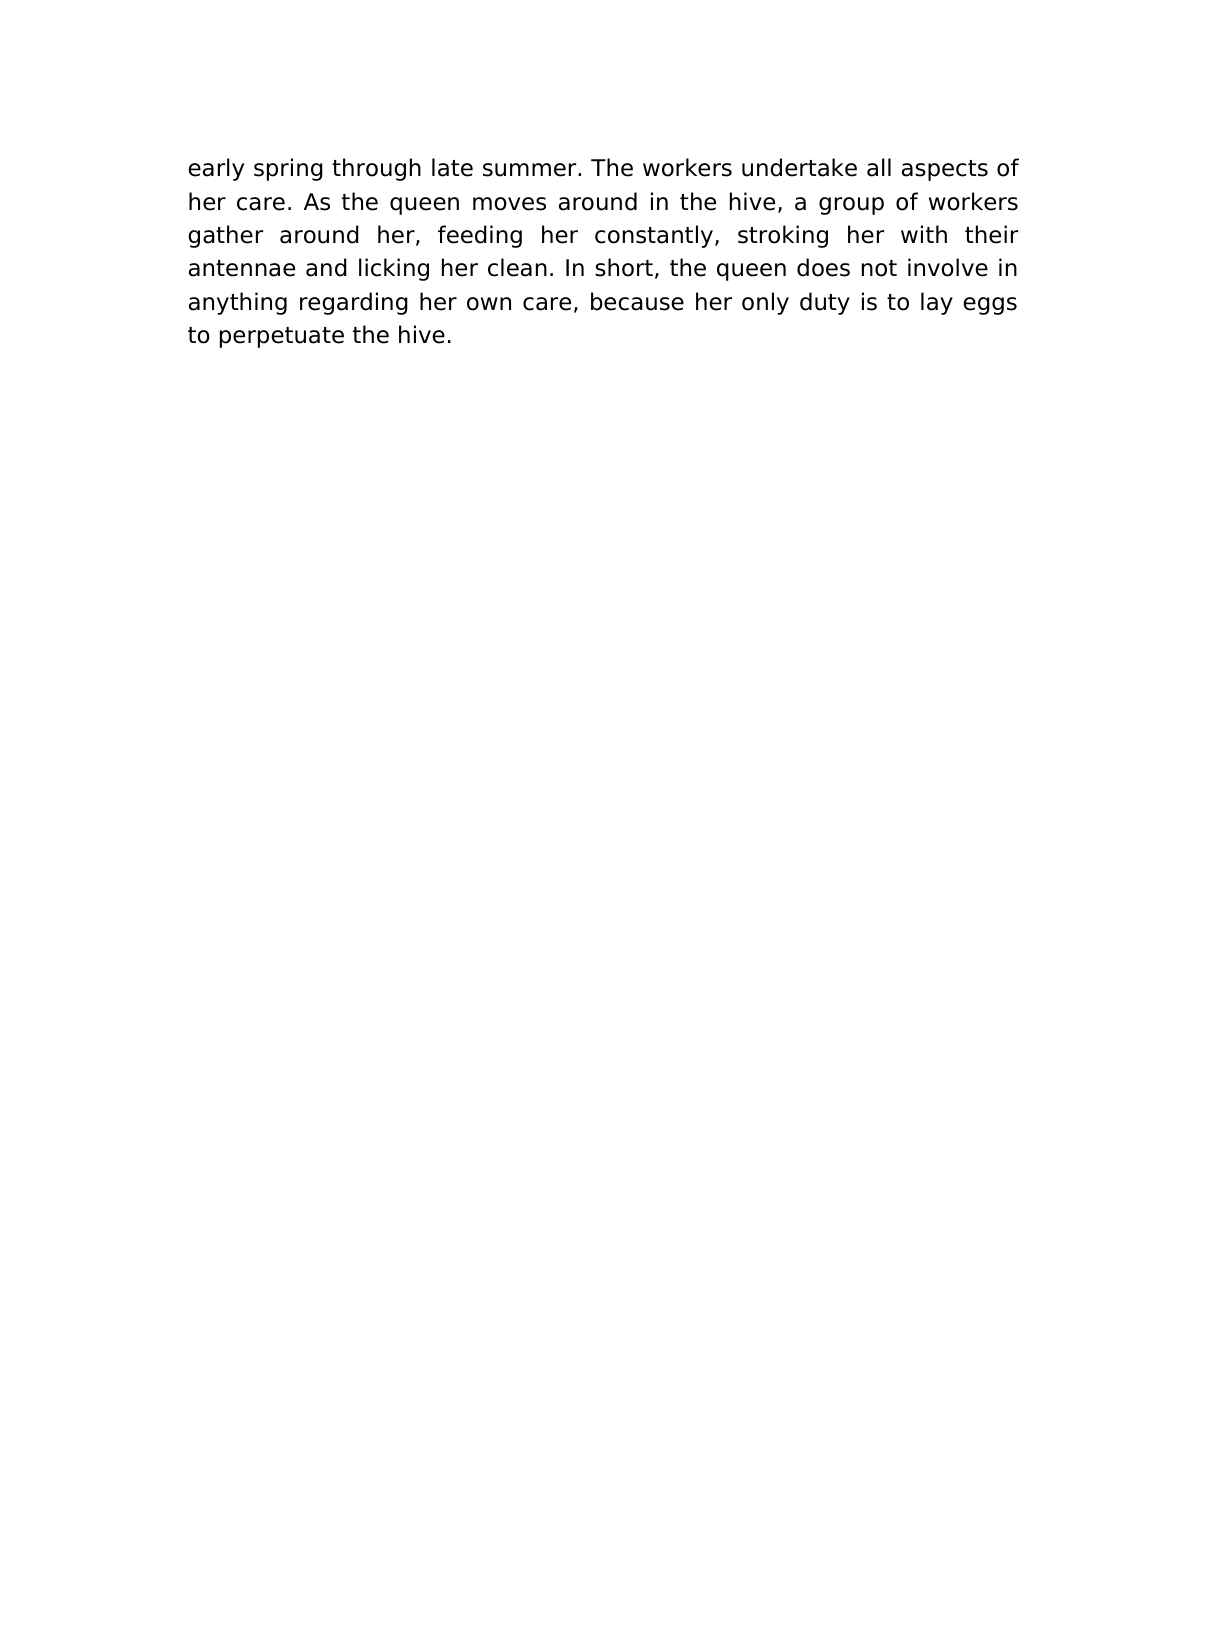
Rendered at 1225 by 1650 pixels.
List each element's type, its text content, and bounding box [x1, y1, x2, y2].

text early spring through late summer. The workers undertake all aspects of her care. As the queen moves around in the hive, a group of workers gather around her, feeding her constantly, stroking her with their antennae and licking her clean. In short, the queen does not involve in anything regarding her own care, because her only duty is to lay eggs to perpetuate the hive. [187, 150, 1020, 350]
